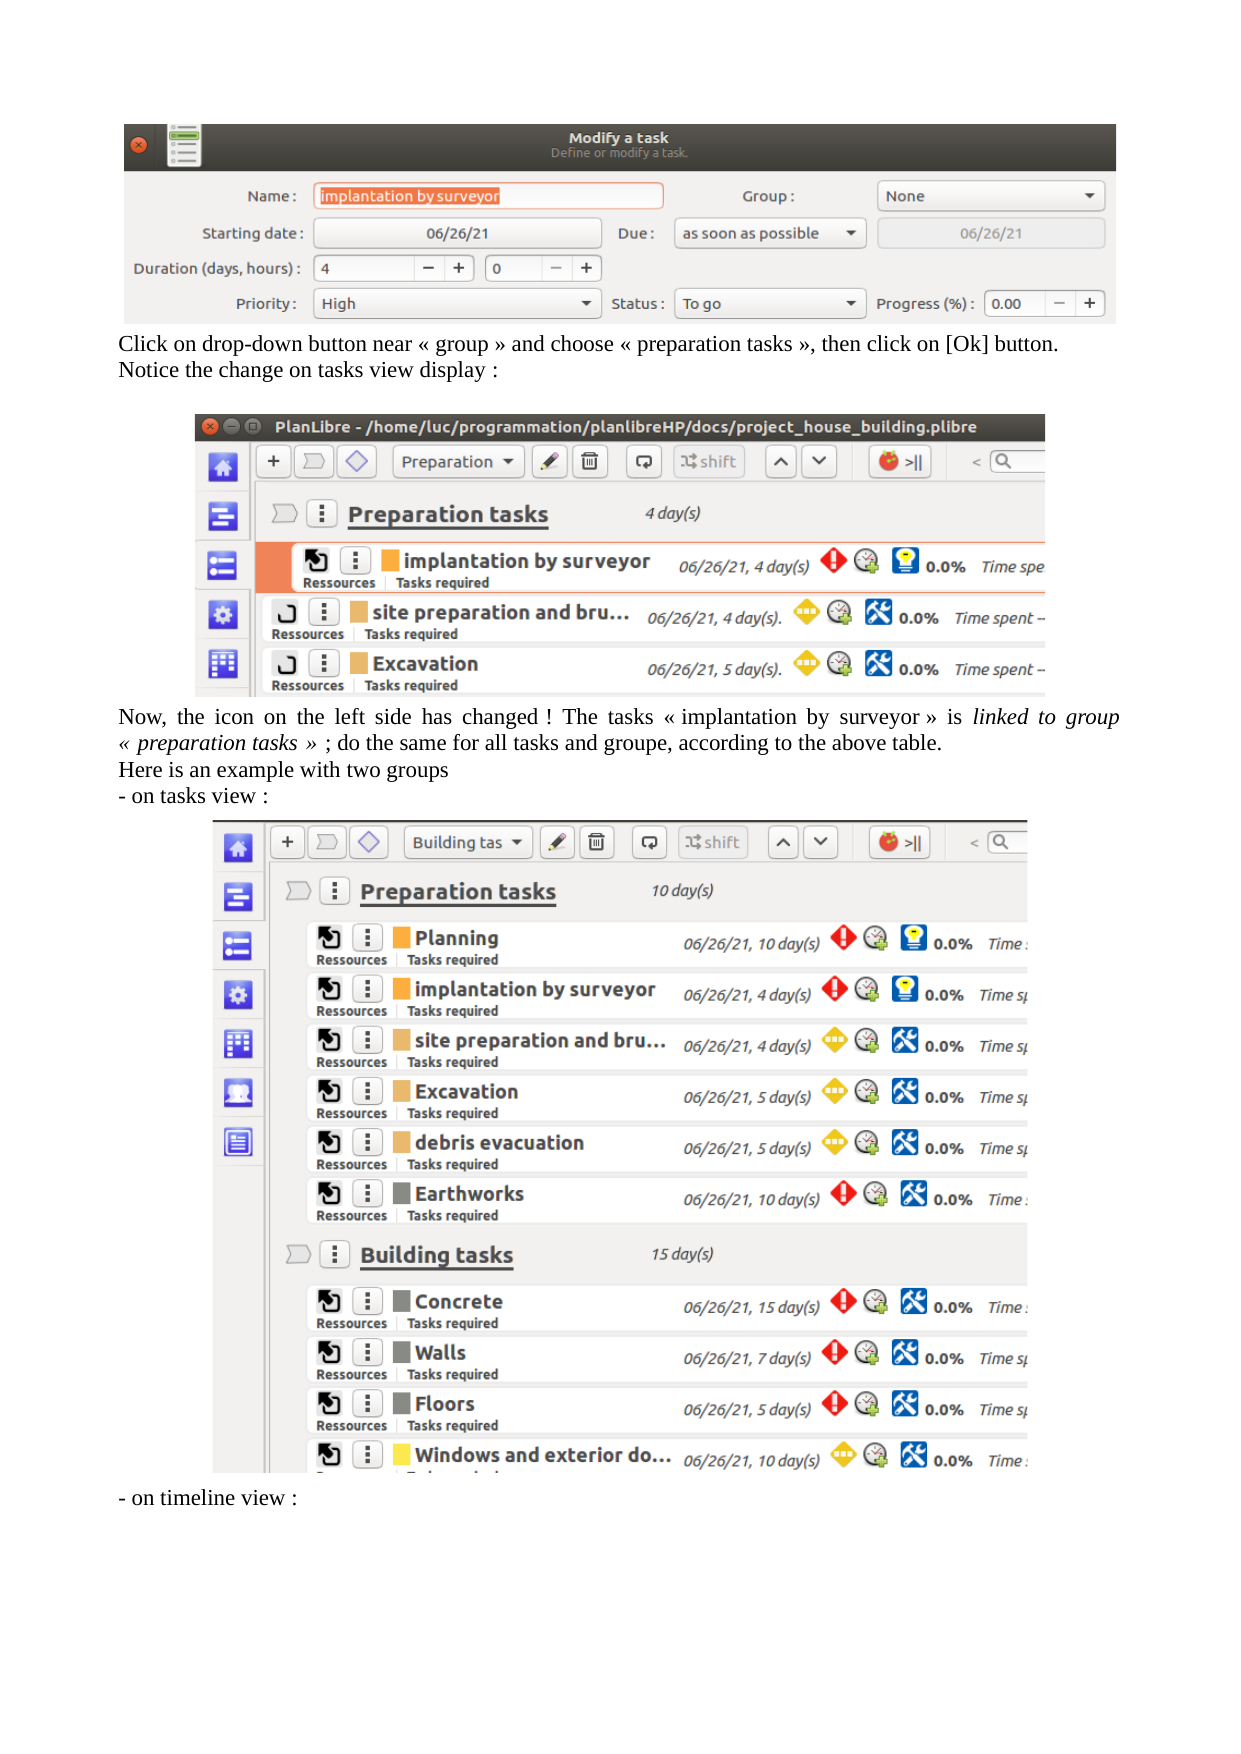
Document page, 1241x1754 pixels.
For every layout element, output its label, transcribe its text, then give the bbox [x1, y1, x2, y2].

text Here is an example with two groups [118, 756, 1122, 782]
text Notice the change on tasks view display : [118, 356, 1122, 382]
text - on timeline view : [118, 808, 1122, 1511]
picture [124, 124, 1117, 324]
text Now, the icon on the left side has changed ! The tasks « implantation by surveyor » is linked to group « preparation tasks » ; do the same for all tasks and groupe, according to the above table. [118, 409, 1122, 756]
picture [212, 820, 1028, 1473]
text Click on drop-down button near « group » and choose « preparation tasks », then click on [Ok] button. [118, 118, 1122, 356]
picture [194, 414, 1046, 697]
text - on tasks view : [118, 782, 1122, 808]
